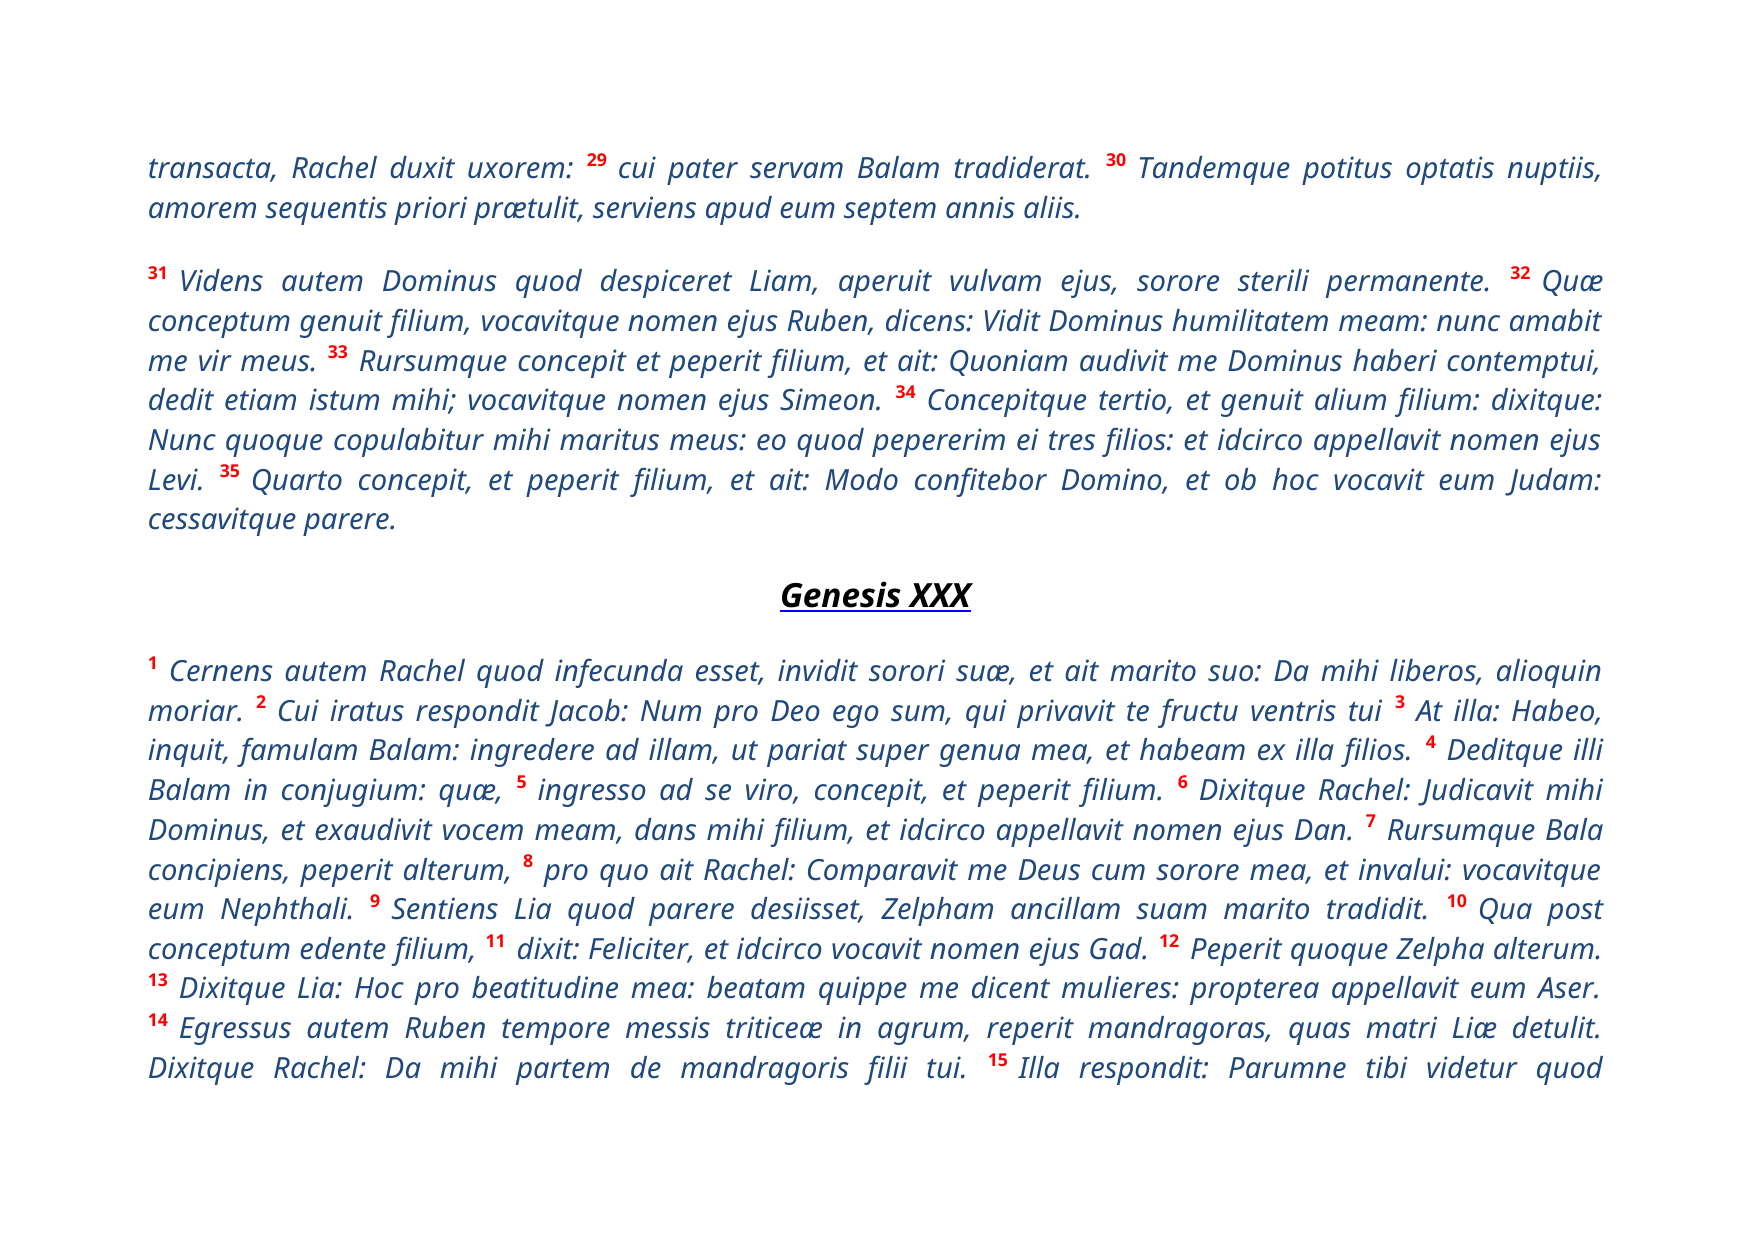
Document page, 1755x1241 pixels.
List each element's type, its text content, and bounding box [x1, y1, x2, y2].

text 31 Videns autem Dominus quod despiceret Liam, aperuit vulvam ejus, sorore sterili permanente. 32 Quæ conceptum genuit filium, vocavitque nomen ejus Ruben, dicens: Vidit Dominus humilitatem meam: nunc amabit me vir meus. 33 Rursumque concepit et peperit filium, et ait: Quoniam audivit me Dominus haberi contemptui, dedit etiam istum mihi; vocavitque nomen ejus Simeon. 34 Concepitque tertio, et genuit alium filium: dixitque: Nunc quoque copulabitur mihi maritus meus: eo quod pepererim ei tres filios: et idcirco appellavit nomen ejus Levi. 35 Quarto concepit, et peperit filium, et ait: Modo confitebor Domino, et ob hoc vocavit eum Judam: cessavitque parere. [148, 260, 1606, 538]
text 1 Cernens autem Rachel quod infecunda esset, invidit sorori suæ, et ait marito suo: Da mihi liberos, alioquin moriar. 2 Cui iratus respondit Jacob: Num pro Deo ego sum, qui privavit te fructu ventris tui 3 At illa: Habeo, inquit, famulam Balam: ingredere ad illam, ut pariat super genua mea, et habeam ex illa filios. 4 Deditque illi Balam in conjugium: quæ, 5 ingresso ad se viro, concepit, et peperit filium. 6 Dixitque Rachel: Judicavit mihi Dominus, et exaudivit vocem meam, dans mihi filium, et idcirco appellavit nomen ejus Dan. 7 Rursumque Bala concipiens, peperit alterum, 8 pro quo ait Rachel: Comparavit me Deus cum sorore mea, et invalui: vocavitque eum Nephthali. 9 Sentiens Lia quod parere desiisset, Zelpham ancillam suam marito tradidit. 10 Qua post conceptum edente filium, 11 dixit: Feliciter, et idcirco vocavit nomen ejus Gad. 12 Peperit quoque Zelpha alterum. 13 Dixitque Lia: Hoc pro beatitudine mea: beatam quippe me dicent mulieres: propterea appellavit eum Aser. 14 Egressus autem Ruben tempore messis triticeæ in agrum, reperit mandragoras, quas matri Liæ detulit. Dixitque Rachel: Da mihi partem de mandragoris filii tui. 15 Illa respondit: Parumne tibi videtur quod [148, 650, 1606, 1087]
text Genesis XXX [148, 572, 1606, 617]
text transacta, Rachel duxit uxorem: 29 cui pater servam Balam tradiderat. 30 Tandemque potitus optatis nuptiis, amorem sequentis priori prætulit, serviens apud eum septem annis aliis. [148, 148, 1606, 227]
